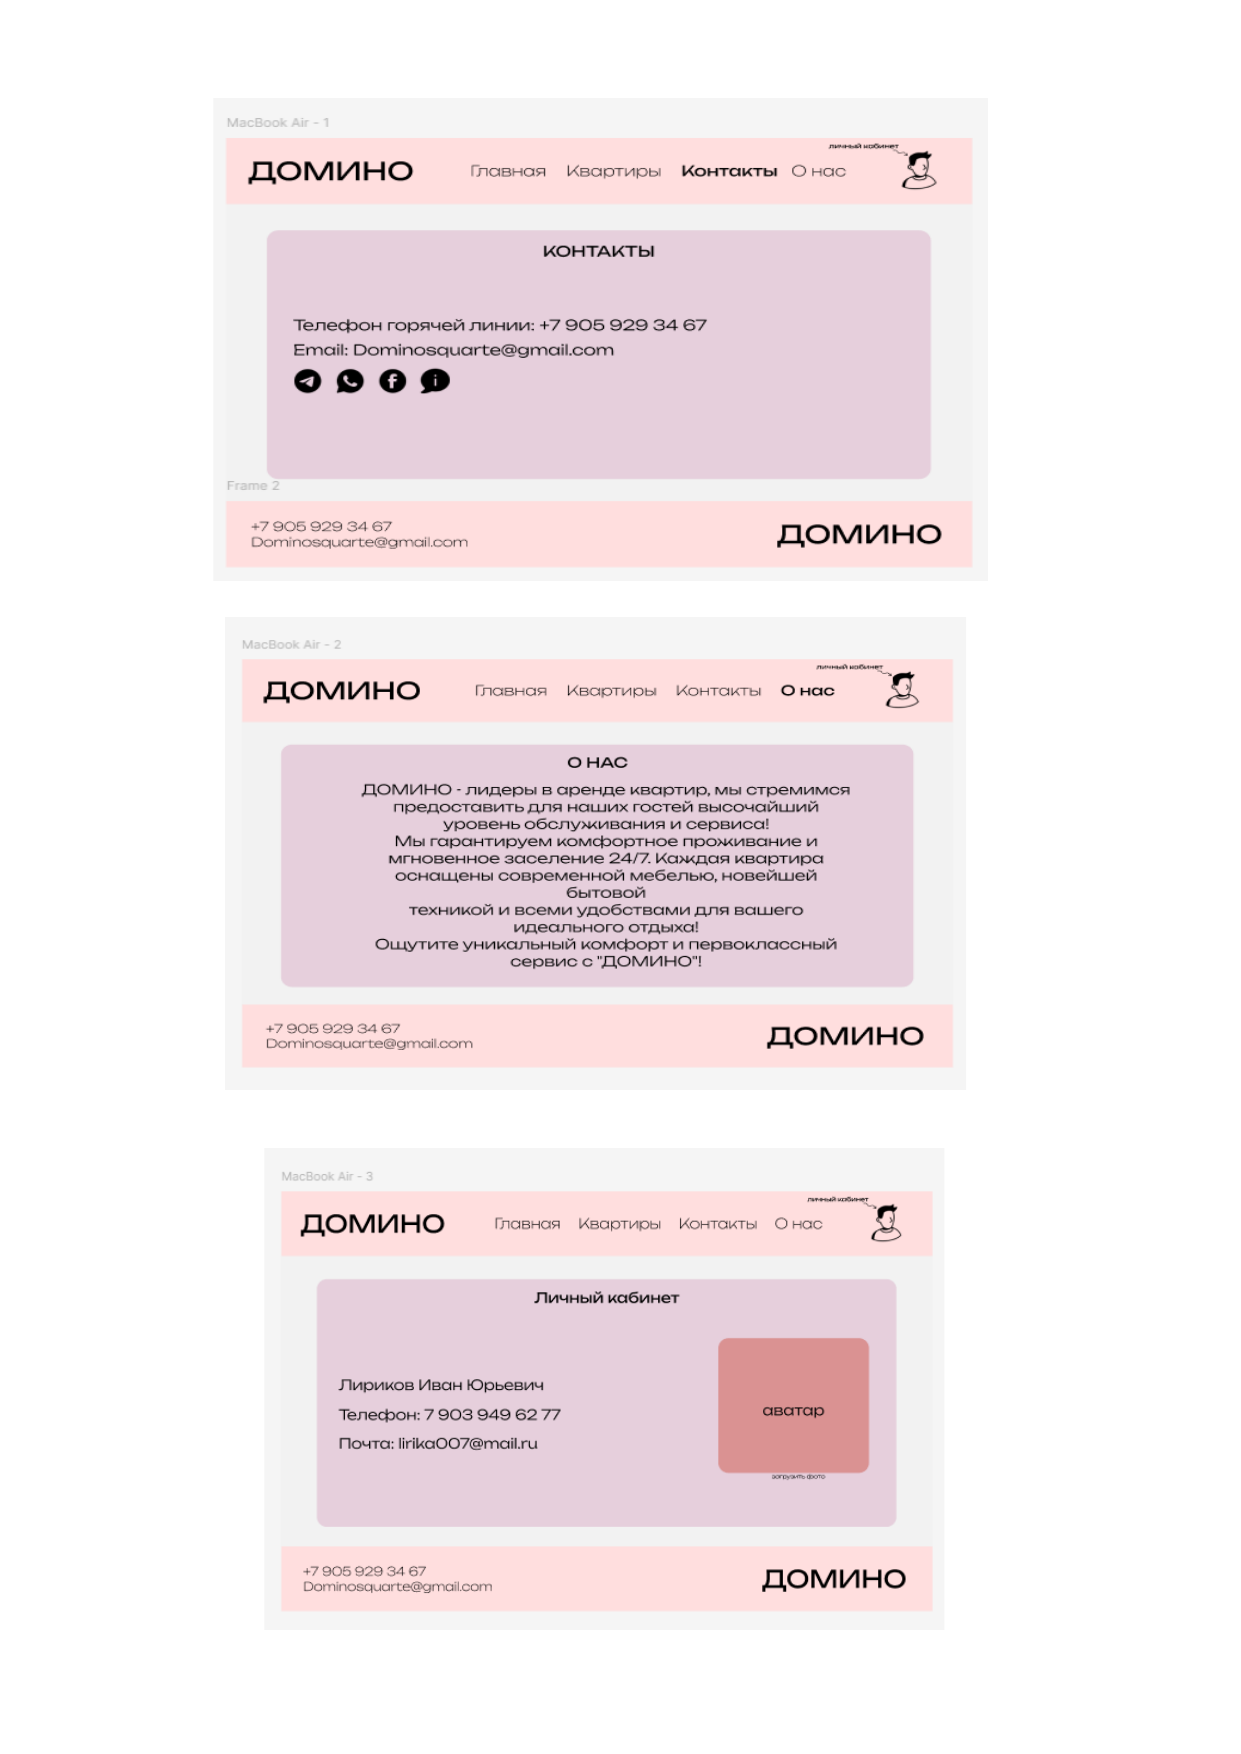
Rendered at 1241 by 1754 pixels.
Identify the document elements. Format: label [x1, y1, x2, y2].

picture [213, 98, 988, 581]
picture [264, 1148, 945, 1630]
picture [225, 617, 967, 1090]
